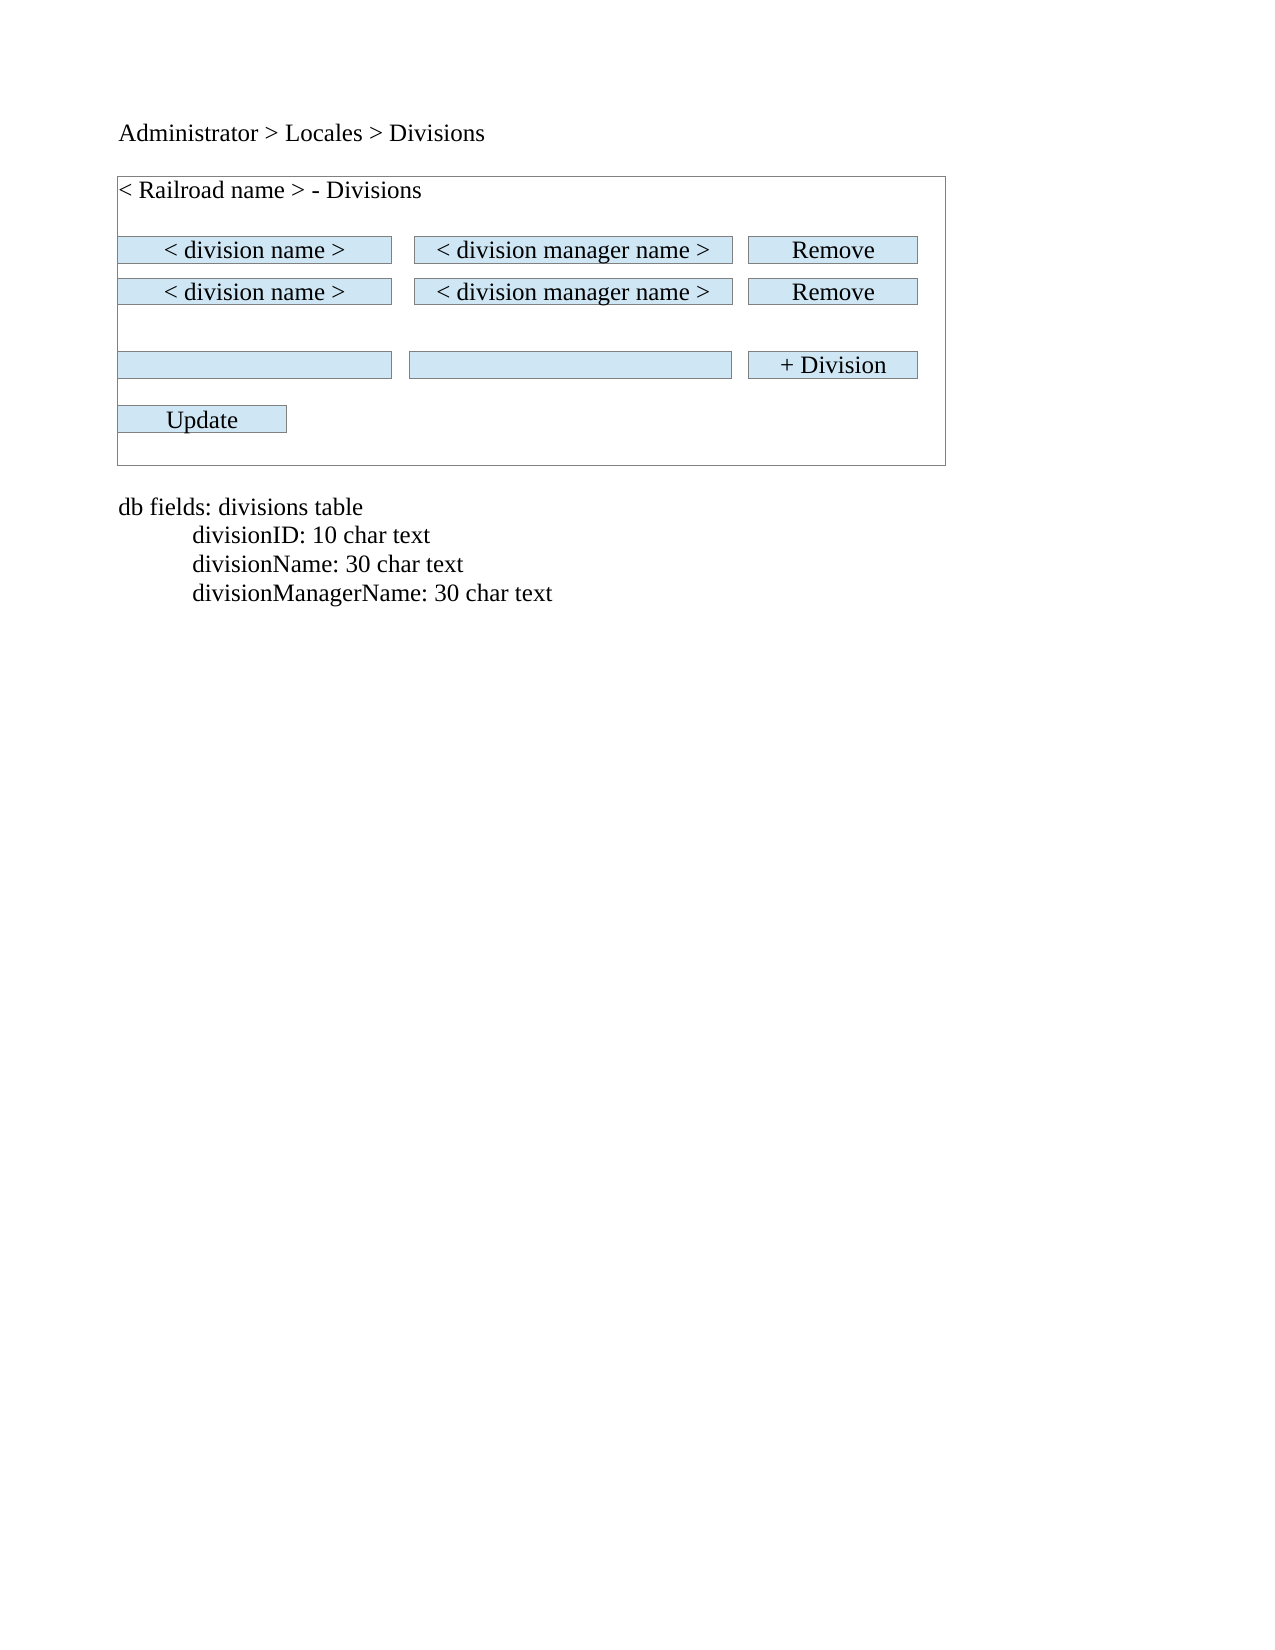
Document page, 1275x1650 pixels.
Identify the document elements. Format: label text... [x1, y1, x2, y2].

text Administrator > Locales > Divisions [118, 118, 1157, 147]
text divisionName: 30 char text [192, 549, 1157, 578]
text db fields: divisions table [118, 492, 1157, 521]
text divisionManagerName: 30 char text [192, 578, 1157, 607]
text divisionID: 10 char text [192, 521, 1157, 549]
text < Railroad name > - Divisions [118, 177, 945, 204]
text [946, 176, 1157, 204]
